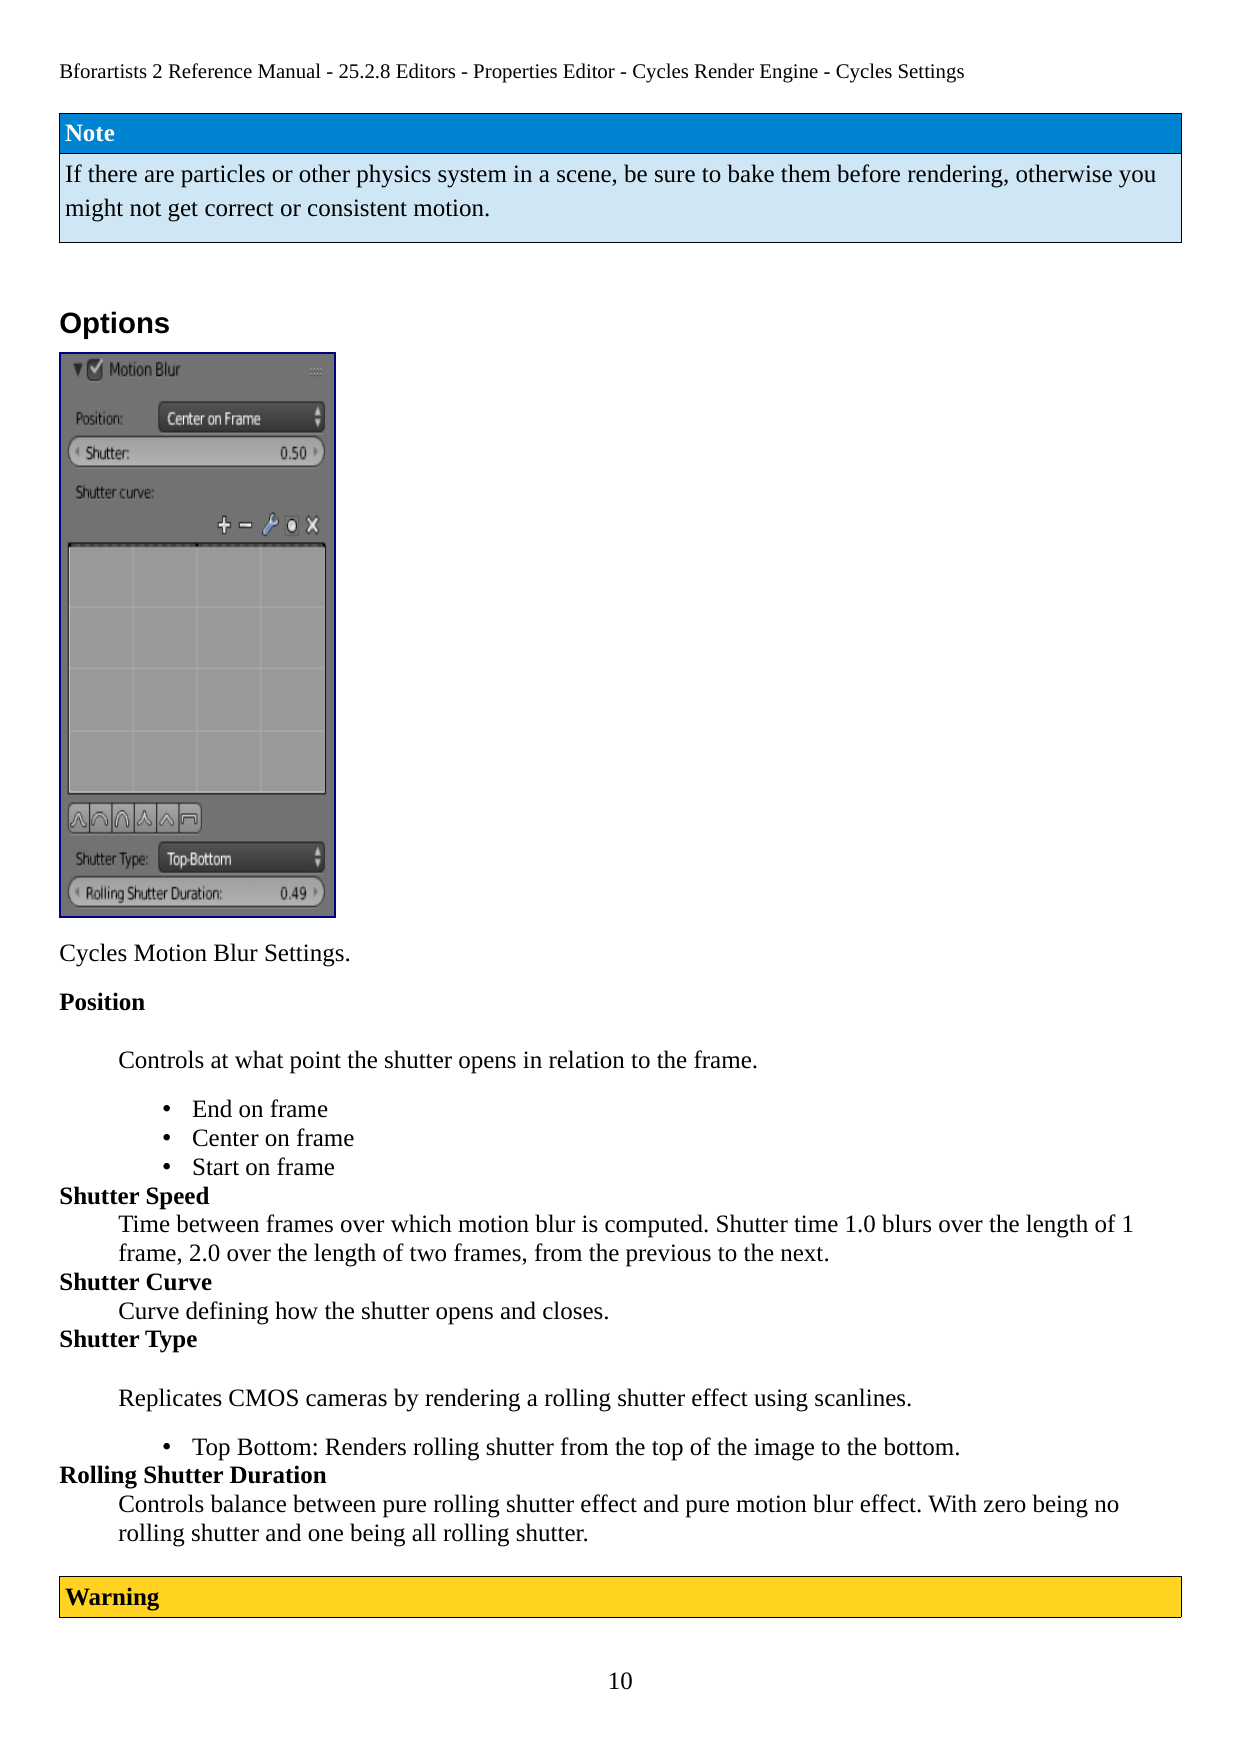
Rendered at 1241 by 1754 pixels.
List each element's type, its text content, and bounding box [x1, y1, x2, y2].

list Top Bottom: Renders rolling shutter from the top of the image to the bottom. [162, 1432, 1181, 1461]
subtitle Rolling Shutter Duration [59, 1461, 1181, 1489]
text Controls at what point the shutter opens in relation to the frame. [118, 1046, 1181, 1074]
subtitle Shutter Curve [59, 1267, 1181, 1296]
text Cycles Motion Blur Settings. [59, 938, 1181, 967]
list Curve defining how the shutter opens and closes. [118, 1296, 1181, 1324]
table_header Note [60, 114, 1181, 153]
subtitle Options [59, 306, 1181, 340]
list Center on frame [162, 1123, 1181, 1152]
table_cell If there are particles or other physics system in a scene, be sure to bake them before rendering, otherwise you might not get correct or consistent motion. [60, 154, 1181, 242]
subtitle Position [59, 987, 1181, 1016]
list End on frame [162, 1094, 1181, 1123]
list Time between frames over which motion blur is computed. Shutter time 1.0 blurs over the length of 1 frame, 2.0 over the length of two frames, from the previous to the next. [118, 1209, 1181, 1267]
list Start on frame [162, 1152, 1181, 1181]
table_header Warning [60, 1577, 1181, 1617]
subtitle Shutter Type [59, 1324, 1181, 1353]
list Controls balance between pure rolling shutter effect and pure motion blur effect. With zero being no rolling shutter and one being all rolling shutter. [118, 1489, 1181, 1547]
text Replicates CMOS cameras by rendering a rolling shutter effect using scanlines. [118, 1383, 1181, 1412]
picture [61, 354, 334, 916]
subtitle Shutter Speed [59, 1181, 1181, 1209]
